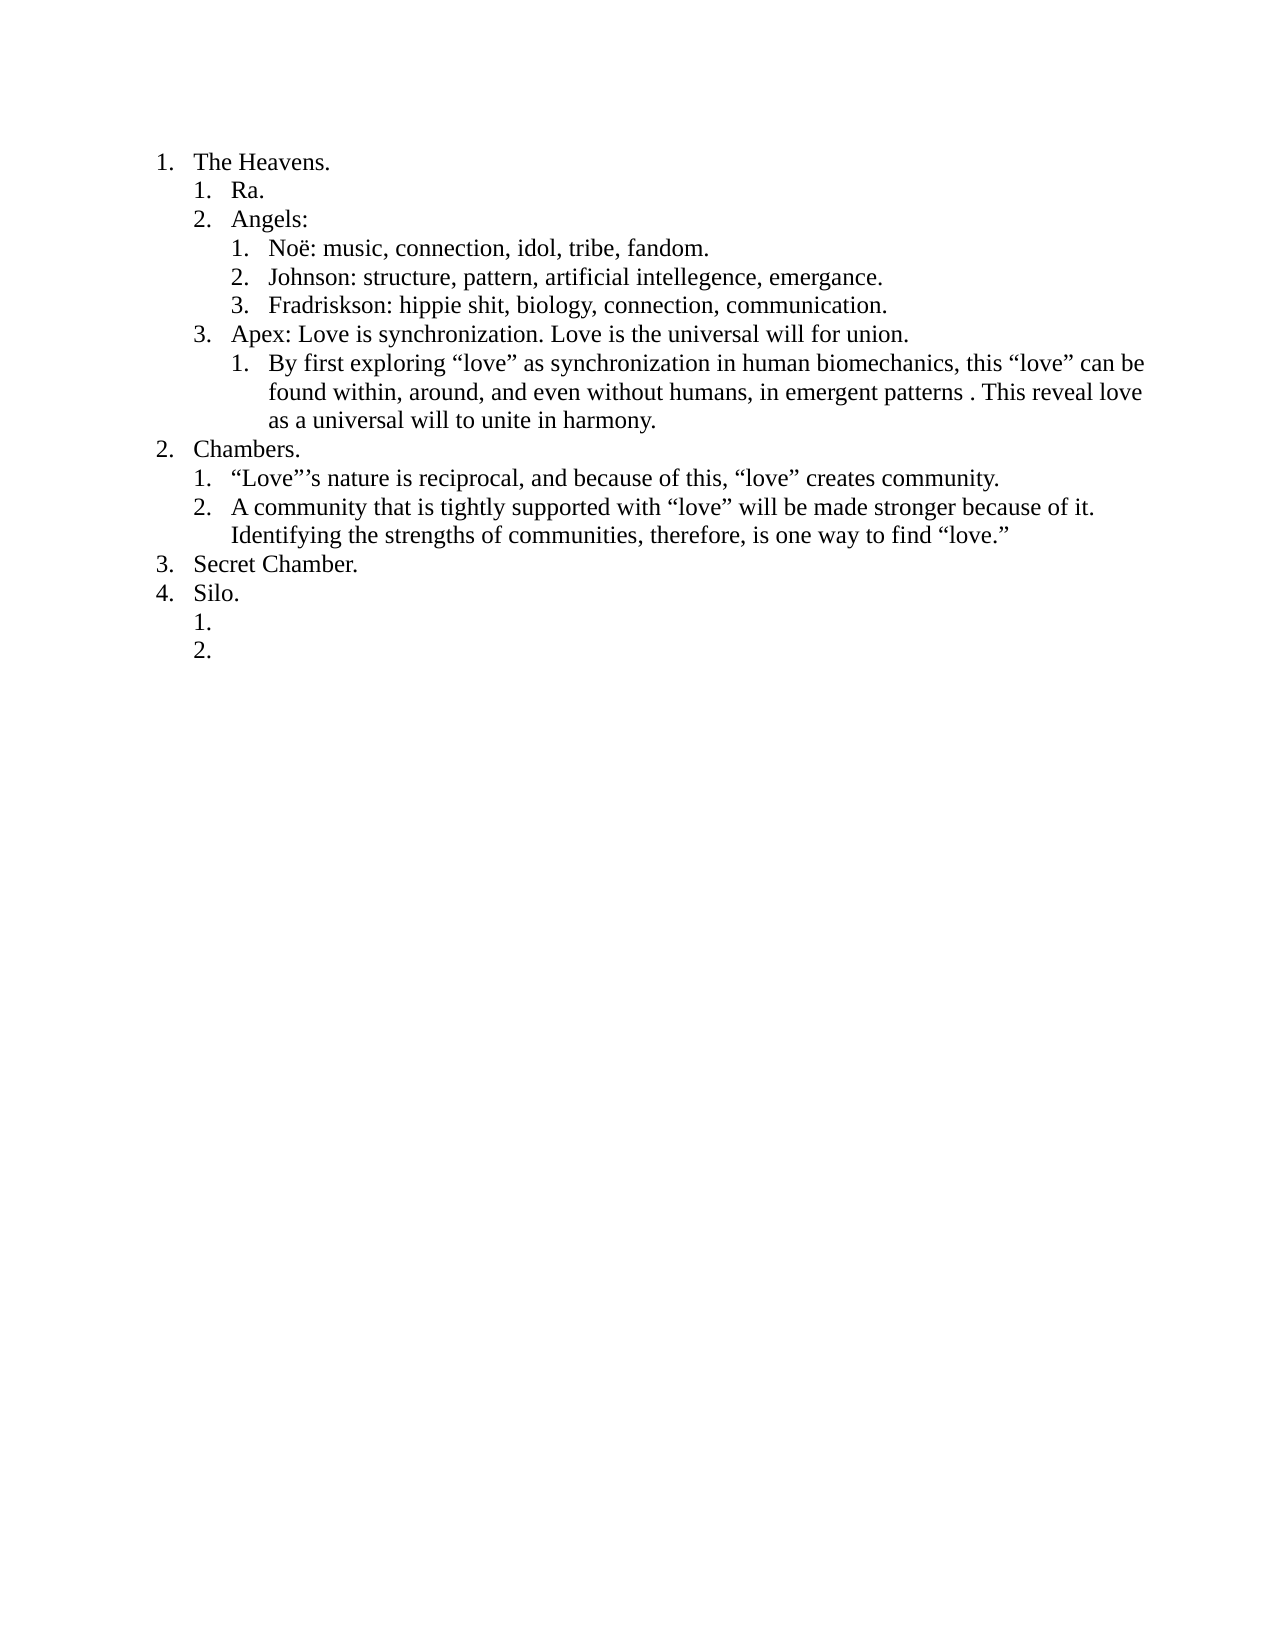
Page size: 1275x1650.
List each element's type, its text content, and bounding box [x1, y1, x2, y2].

list “Love”’s nature is reciprocal, and because of this, “love” creates community. [193, 463, 1157, 492]
list Secret Chamber. [156, 549, 1157, 578]
list Fradriskson: hippie shit, biology, connection, communication. [231, 291, 1157, 319]
list Angels: [193, 204, 1157, 233]
list By first exploring “love” as synchronization in human biomechanics, this “love” can be found within, around, and even without humans, in emergent patterns . This reveal love as a universal will to unite in harmony. [231, 348, 1157, 434]
list Ra. [193, 176, 1157, 204]
list The Heavens. [156, 147, 1157, 176]
list Noë: music, connection, idol, tribe, fandom. [231, 233, 1157, 262]
list Apex: Love is synchronization. Love is the universal will for union. [193, 319, 1157, 348]
list Johnson: structure, pattern, artificial intellegence, emergance. [231, 262, 1157, 291]
list Silo. [156, 578, 1157, 607]
list Chambers. [156, 434, 1157, 463]
list A community that is tightly supported with “love” will be made stronger because of it. Identifying the strengths of communities, therefore, is one way to find “love.” [193, 492, 1157, 549]
